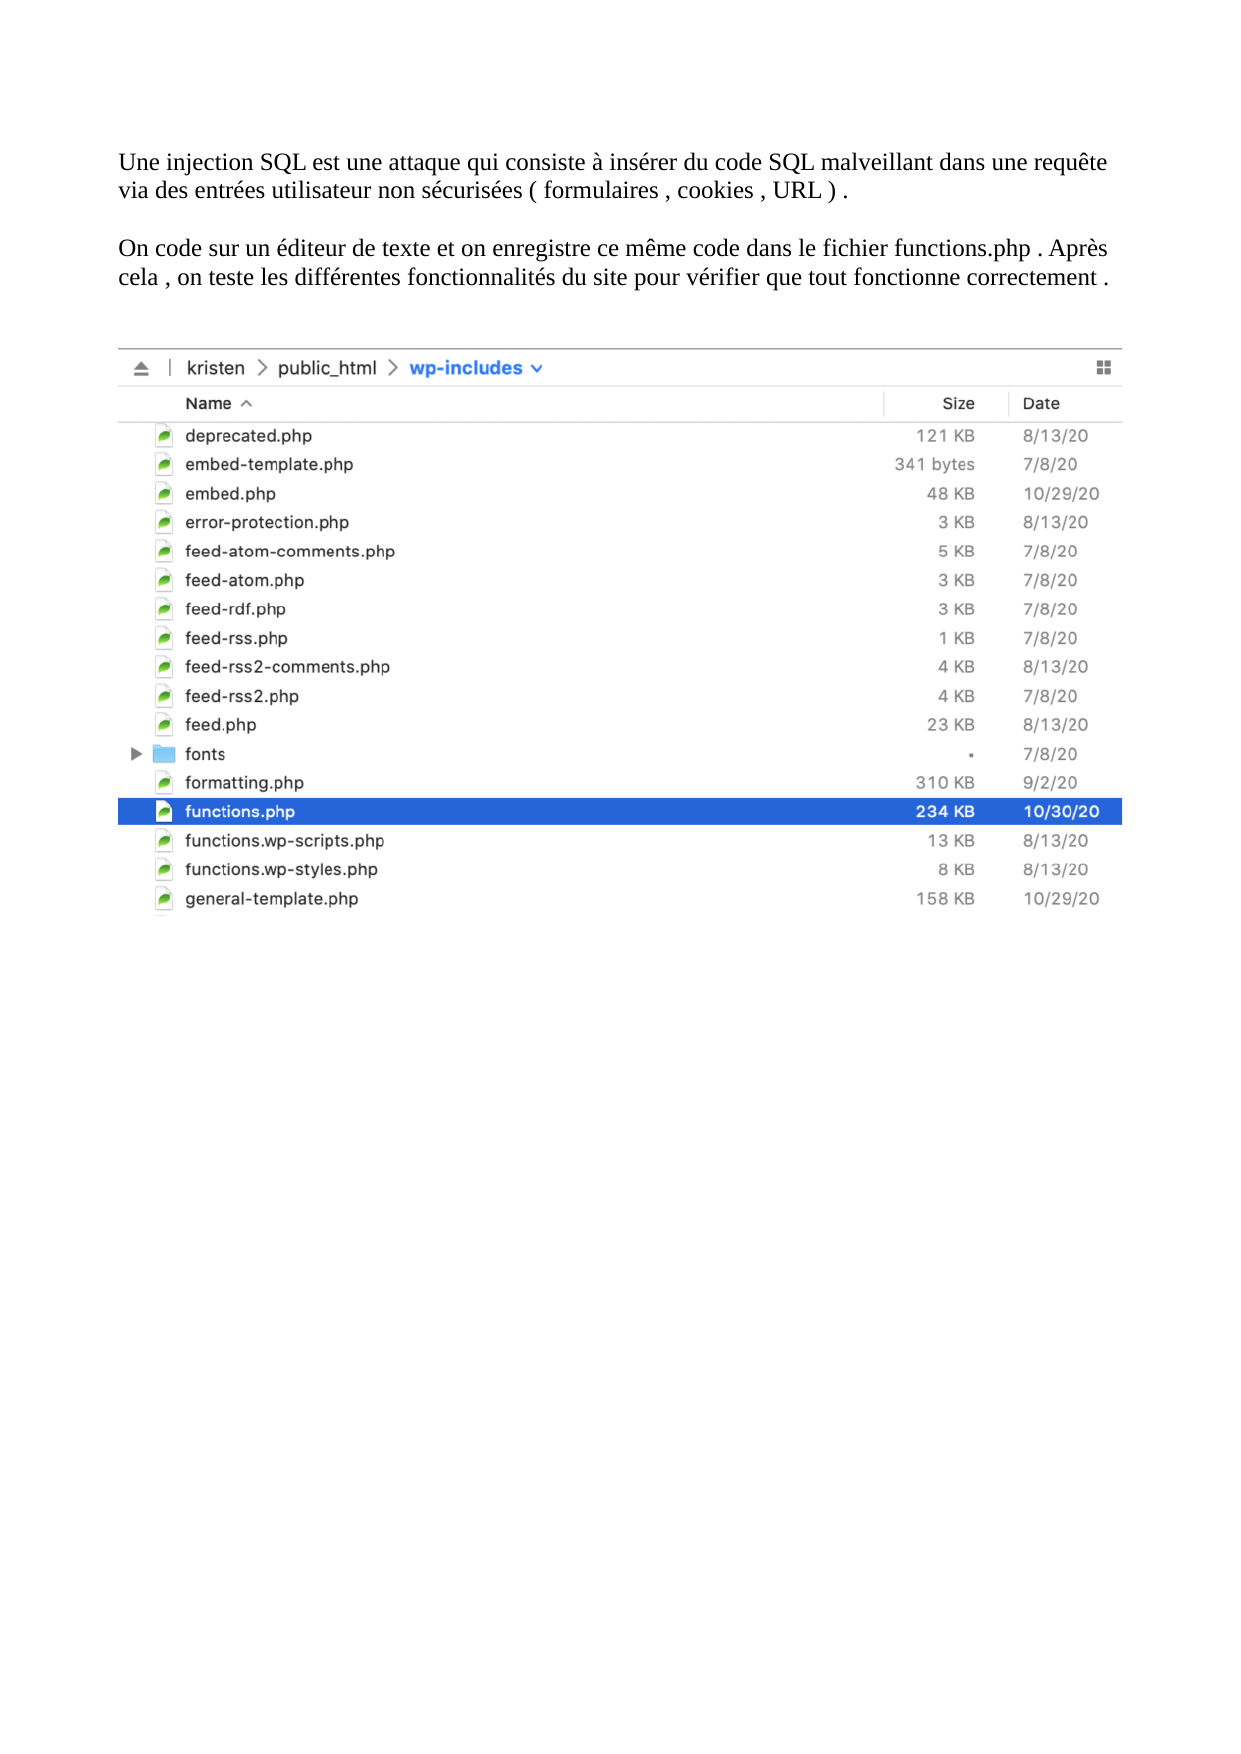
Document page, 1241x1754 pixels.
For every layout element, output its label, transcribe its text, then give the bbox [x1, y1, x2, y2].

picture [118, 348, 1123, 916]
text Une injection SQL est une attaque qui consiste à insérer du code SQL malveillant dans une requête via des entrées utilisateur non sécurisées ( formulaires , cookies , URL ) . [118, 147, 1122, 204]
text On code sur un éditeur de texte et on enregistre ce même code dans le fichier functions.php . Après cela , on teste les différentes fonctionnalités du site pour vérifier que tout fonctionne correctement . [118, 233, 1122, 291]
